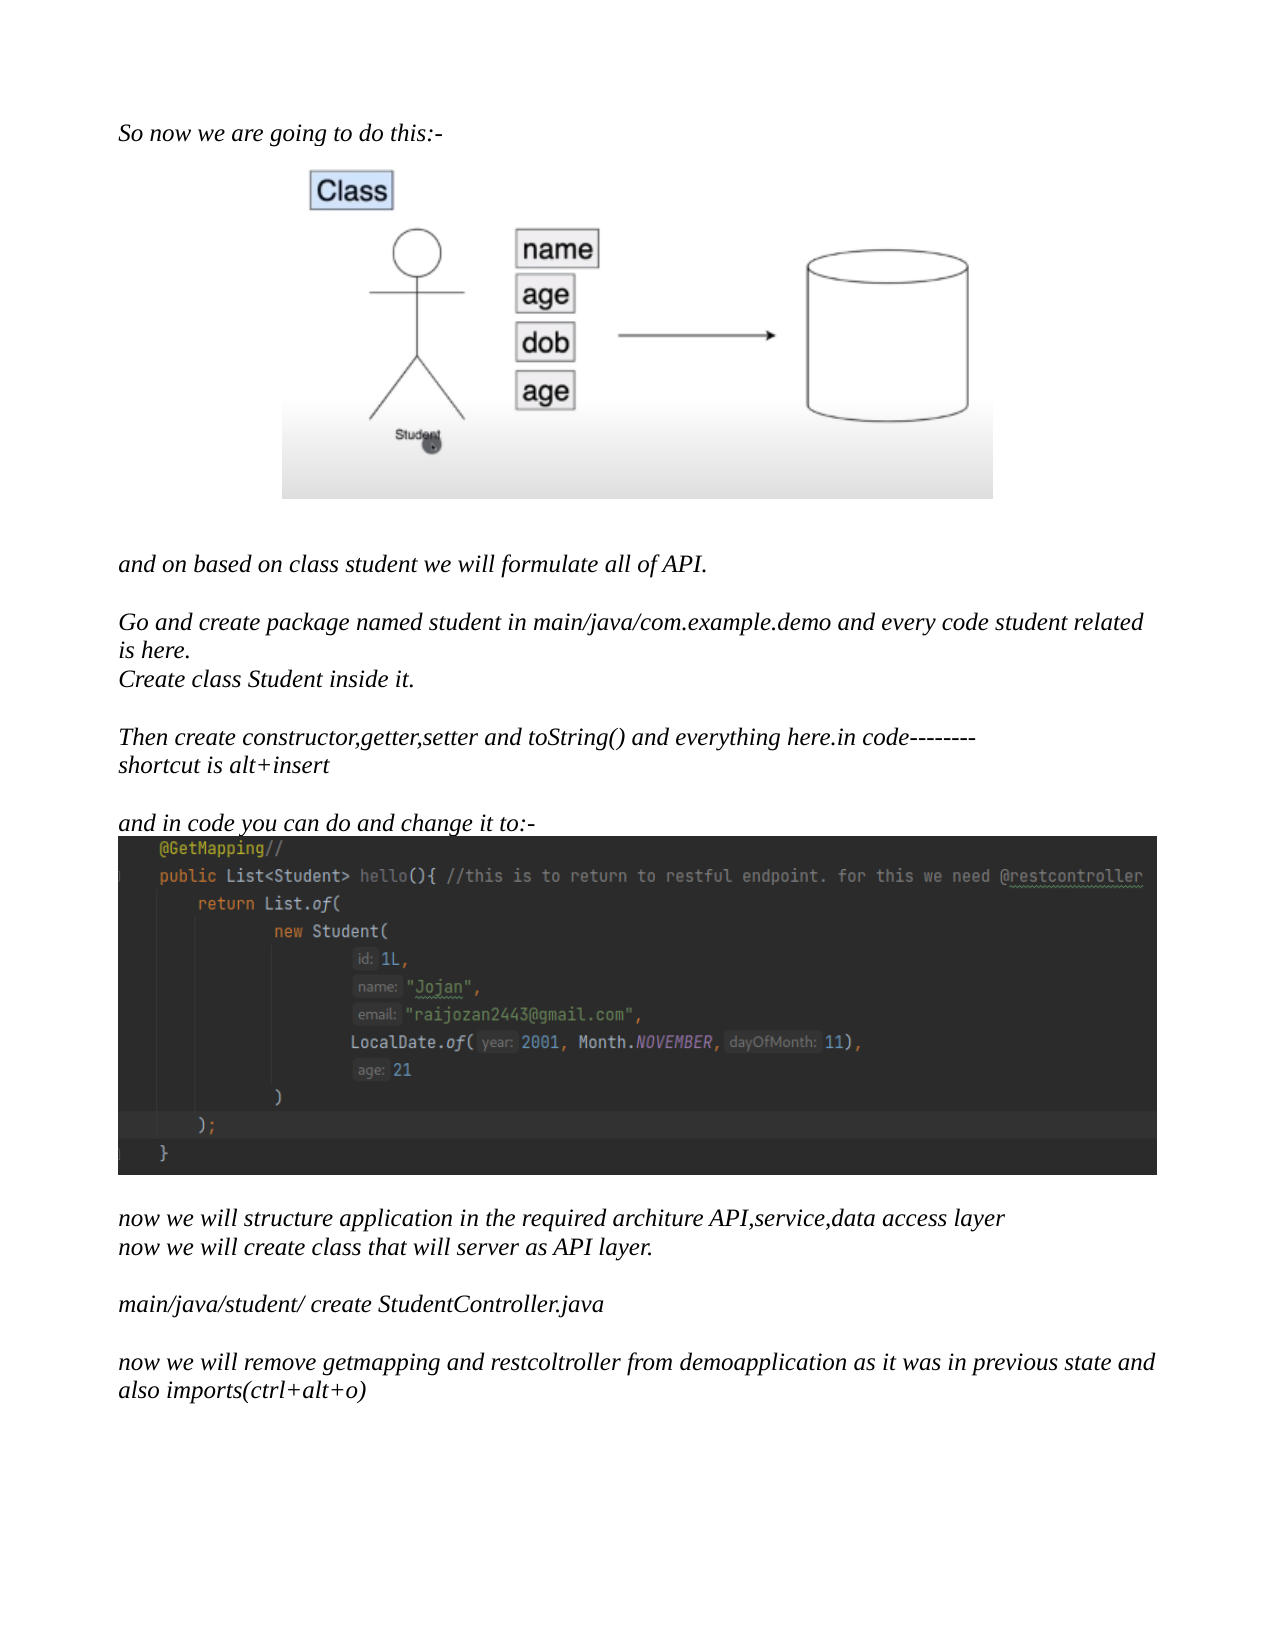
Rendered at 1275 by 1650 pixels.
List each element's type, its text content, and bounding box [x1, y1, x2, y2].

text and in code you can do and change it to:- [118, 808, 1157, 836]
text now we will create class that will server as API layer. [118, 1232, 1157, 1261]
picture [118, 836, 1157, 1175]
text now we will remove getmapping and restcoltroller from demoapplication as it was in previous state and also imports(ctrl+alt+o) [118, 1347, 1157, 1404]
text and on based on class student we will formulate all of API. [118, 176, 1157, 578]
text now we will structure application in the required architure API,service,data access layer [118, 1203, 1157, 1232]
text Create class Student inside it. [118, 664, 1157, 693]
text main/java/student/ create StudentController.java [118, 1289, 1157, 1318]
picture [282, 146, 993, 499]
text Then create constructor,getter,setter and toString() and everything here.in code-------- [118, 722, 1157, 751]
text shortcut is alt+insert [118, 751, 1157, 779]
text So now we are going to do this:- [118, 118, 1157, 147]
text Go and create package named student in main/java/com.example.demo and every code student related is here. [118, 607, 1157, 664]
